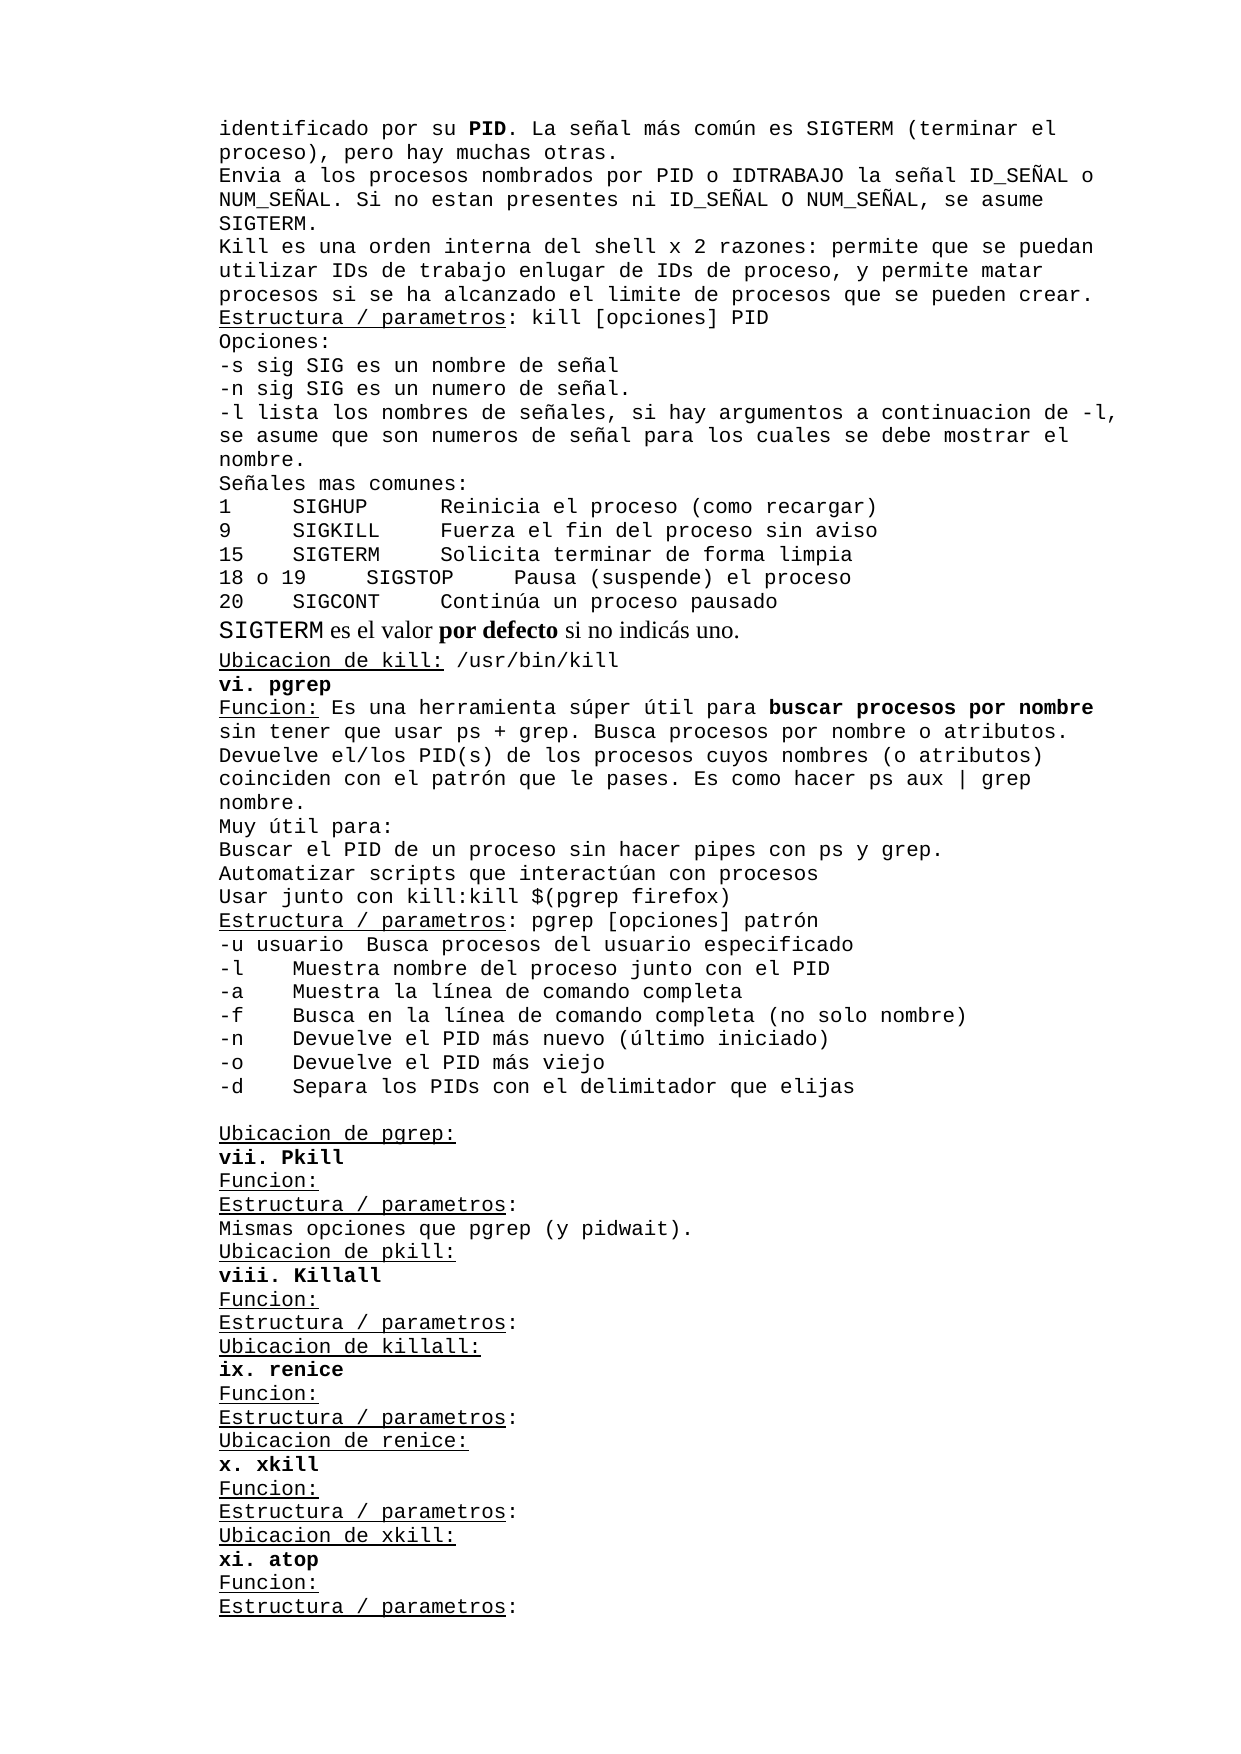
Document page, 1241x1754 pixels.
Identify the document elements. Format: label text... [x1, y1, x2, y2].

text Funcion: [218, 1478, 1122, 1501]
text Estructura / parametros: [218, 1312, 1122, 1336]
text Envia a los procesos nombrados por PID o IDTRABAJO la señal ID_SEÑAL o NUM_SEÑAL. Si no estan presentes ni ID_SEÑAL O NUM_SEÑAL, se asume SIGTERM. [218, 165, 1122, 236]
text -n sig SIG es un numero de señal. [218, 378, 1122, 402]
text viii. Killall [218, 1265, 1122, 1288]
text xi. atop [218, 1549, 1122, 1572]
text Ubicacion de pkill: [218, 1241, 1122, 1265]
text Funcion: Es una herramienta súper útil para buscar procesos por nombre sin tener que usar ps + grep. Busca procesos por nombre o atributos. Devuelve el/los PID(s) de los procesos cuyos nombres (o atributos) coinciden con el patrón que le pases. Es como hacer ps aux | grep nombre. [218, 697, 1122, 816]
text -u usuario Busca procesos del usuario especificado -l Muestra nombre del proceso junto con el PID -a Muestra la línea de comando completa -f Busca en la línea de comando completa (no solo nombre) -n Devuelve el PID más nuevo (último iniciado) -o Devuelve el PID más viejo -d Separa los PIDs con el delimitador que elijas [218, 934, 1122, 1123]
text Estructura / parametros: [218, 1596, 1122, 1619]
text Muy útil para: Buscar el PID de un proceso sin hacer pipes con ps y grep. Automatizar scripts que interactúan con procesos Usar junto con kill:kill $(pgrep firefox) [218, 816, 1122, 910]
text -s sig SIG es un nombre de señal [218, 354, 1122, 378]
text Ubicacion de killall: [218, 1336, 1122, 1359]
text Ubicacion de renice: [218, 1430, 1122, 1454]
text Funcion: [218, 1288, 1122, 1312]
text 1 SIGHUP Reinicia el proceso (como recargar) 9 SIGKILL Fuerza el fin del proceso sin aviso 15 SIGTERM Solicita terminar de forma limpia 18 o 19 SIGSTOP Pausa (suspende) el proceso 20 SIGCONT Continúa un proceso pausado [218, 496, 1122, 615]
text Estructura / parametros: [218, 1194, 1122, 1218]
text Estructura / parametros: [218, 1407, 1122, 1430]
text Funcion: [218, 1170, 1122, 1194]
text Kill es una orden interna del shell x 2 razones: permite que se puedan utilizar IDs de trabajo enlugar de IDs de proceso, y permite matar procesos si se ha alcanzado el limite de procesos que se pueden crear. [218, 236, 1122, 307]
text Ubicacion de kill: /usr/bin/kill [218, 650, 1122, 674]
text Señales mas comunes: [218, 473, 1122, 496]
text ix. renice [218, 1359, 1122, 1383]
text vii. Pkill [218, 1147, 1122, 1170]
text Estructura / parametros: pgrep [opciones] patrón [218, 910, 1122, 934]
text Estructura / parametros: kill [opciones] PID [218, 307, 1122, 331]
text Funcion: [218, 1572, 1122, 1596]
text SIGTERM es el valor por defecto si no indicás uno. [218, 615, 1122, 646]
text Opciones: [218, 331, 1122, 354]
text Ubicacion de xkill: [218, 1525, 1122, 1549]
text vi. pgrep [218, 674, 1122, 697]
text Estructura / parametros: [218, 1501, 1122, 1525]
text Mismas opciones que pgrep (y pidwait). [218, 1218, 1122, 1241]
text -l lista los nombres de señales, si hay argumentos a continuacion de -l, se asume que son numeros de señal para los cuales se debe mostrar el nombre. [218, 402, 1122, 473]
text identificado por su PID. La señal más común es SIGTERM (terminar el proceso), pero hay muchas otras. [218, 118, 1122, 165]
text Ubicacion de pgrep: [218, 1123, 1122, 1147]
text Funcion: [218, 1383, 1122, 1407]
text x. xkill [218, 1454, 1122, 1478]
